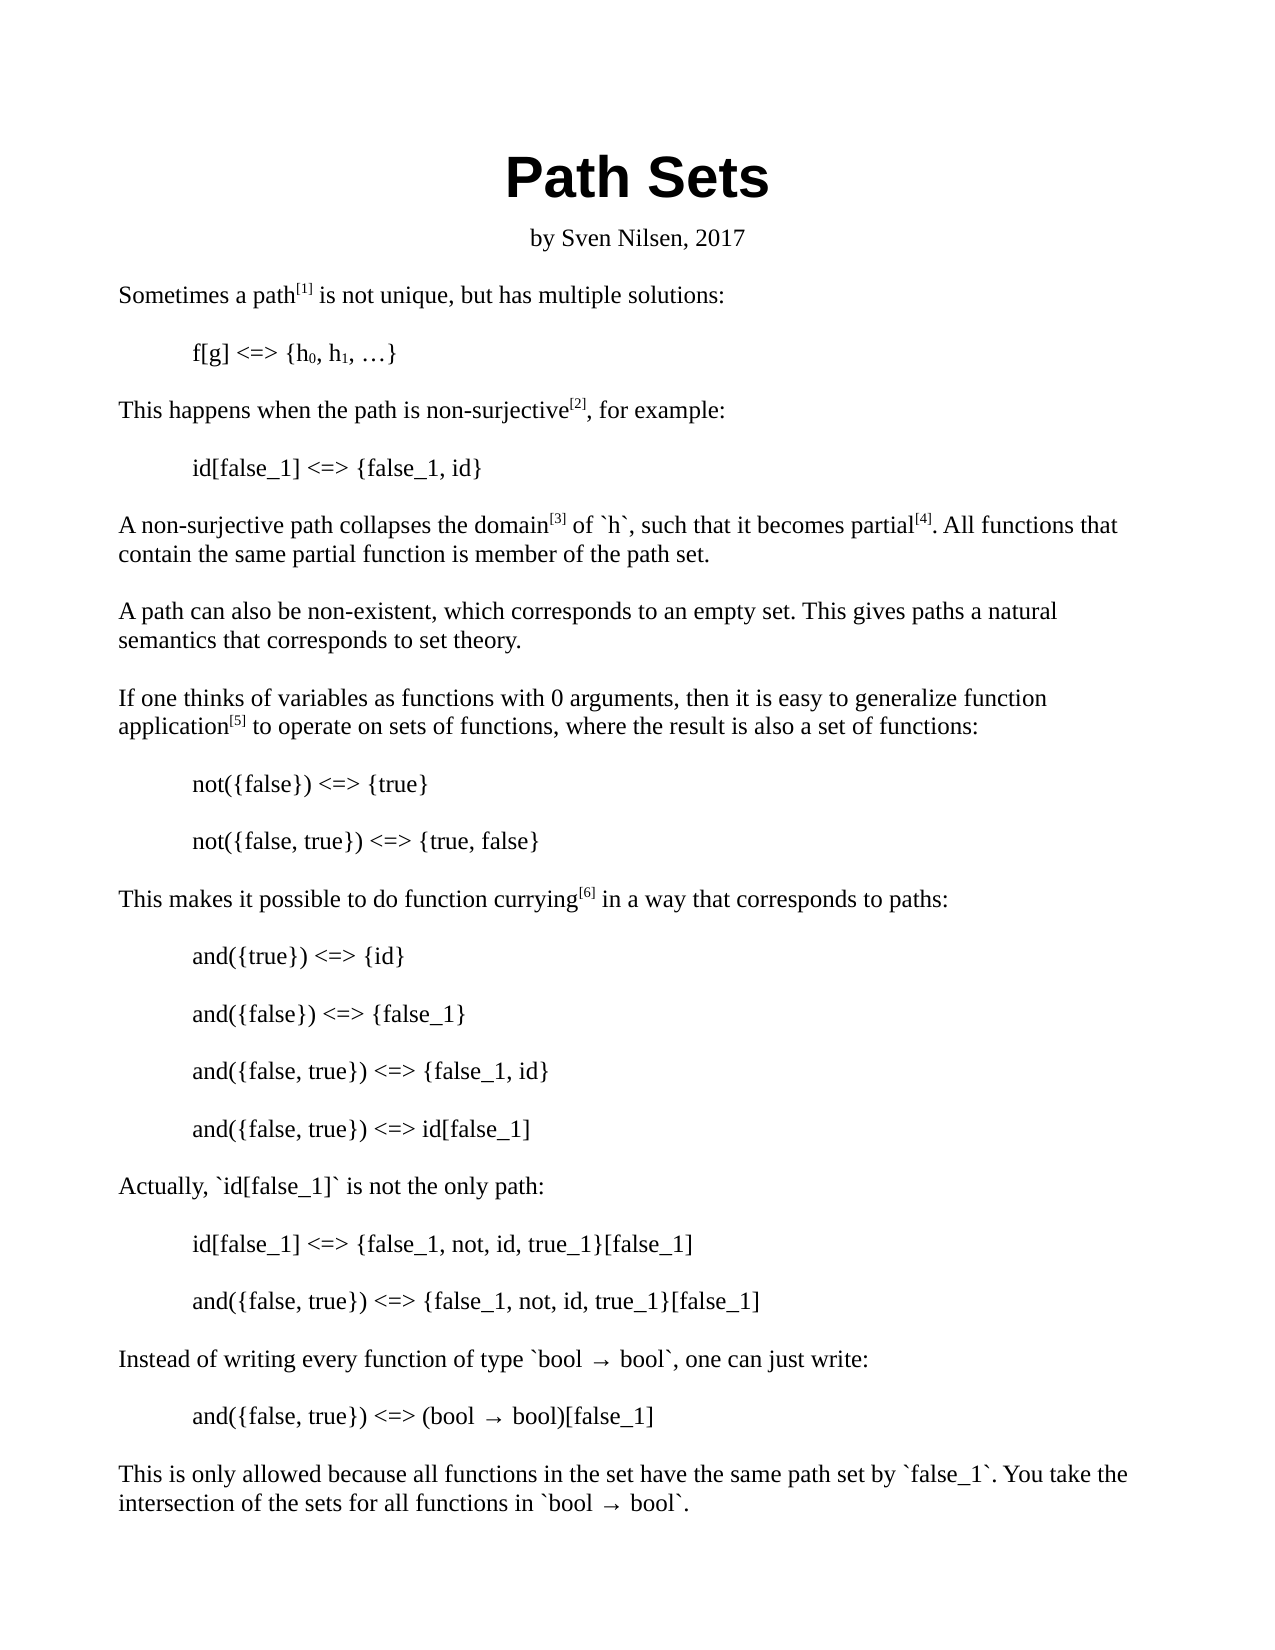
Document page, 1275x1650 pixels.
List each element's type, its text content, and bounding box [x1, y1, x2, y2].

text Instead of writing every function of type `bool → bool`, one can just write: [118, 1344, 1157, 1373]
text Actually, `id[false_1]` is not the only path: [118, 1171, 1157, 1200]
text Sometimes a path[1] is not unique, but has multiple solutions: [118, 280, 1157, 309]
text This is only allowed because all functions in the set have the same path set by `false_1`. You take the intersection of the sets for all functions in `bool → bool`. [118, 1459, 1157, 1516]
text This makes it possible to do function currying[6] in a way that corresponds to paths: [118, 884, 1157, 913]
text and({false}) <=> {false_1} [118, 999, 1157, 1028]
text and({false, true}) <=> {false_1, not, id, true_1}[false_1] [118, 1286, 1157, 1315]
text and({false, true}) <=> {false_1, id} [118, 1056, 1157, 1085]
text A path can also be non-existent, which corresponds to an empty set. This gives paths a natural semantics that corresponds to set theory. [118, 596, 1157, 654]
title Path Sets [118, 143, 1157, 210]
text id[false_1] <=> {false_1, id} [118, 453, 1157, 481]
text and({false, true}) <=> (bool → bool)[false_1] [118, 1401, 1157, 1430]
text f[g] <=> {h0, h1, …} [118, 338, 1157, 366]
text not({false}) <=> {true} [118, 769, 1157, 798]
text If one thinks of variables as functions with 0 arguments, then it is easy to generalize function application[5] to operate on sets of functions, where the result is also a set of functions: [118, 683, 1157, 740]
text by Sven Nilsen, 2017 [118, 223, 1157, 251]
text This happens when the path is non-surjective[2], for example: [118, 395, 1157, 424]
text id[false_1] <=> {false_1, not, id, true_1}[false_1] [118, 1229, 1157, 1258]
text A non-surjective path collapses the domain[3] of `h`, such that it becomes partial[4]. All functions that contain the same partial function is member of the path set. [118, 510, 1157, 568]
text and({true}) <=> {id} [118, 941, 1157, 970]
text not({false, true}) <=> {true, false} [118, 826, 1157, 855]
text and({false, true}) <=> id[false_1] [118, 1114, 1157, 1143]
